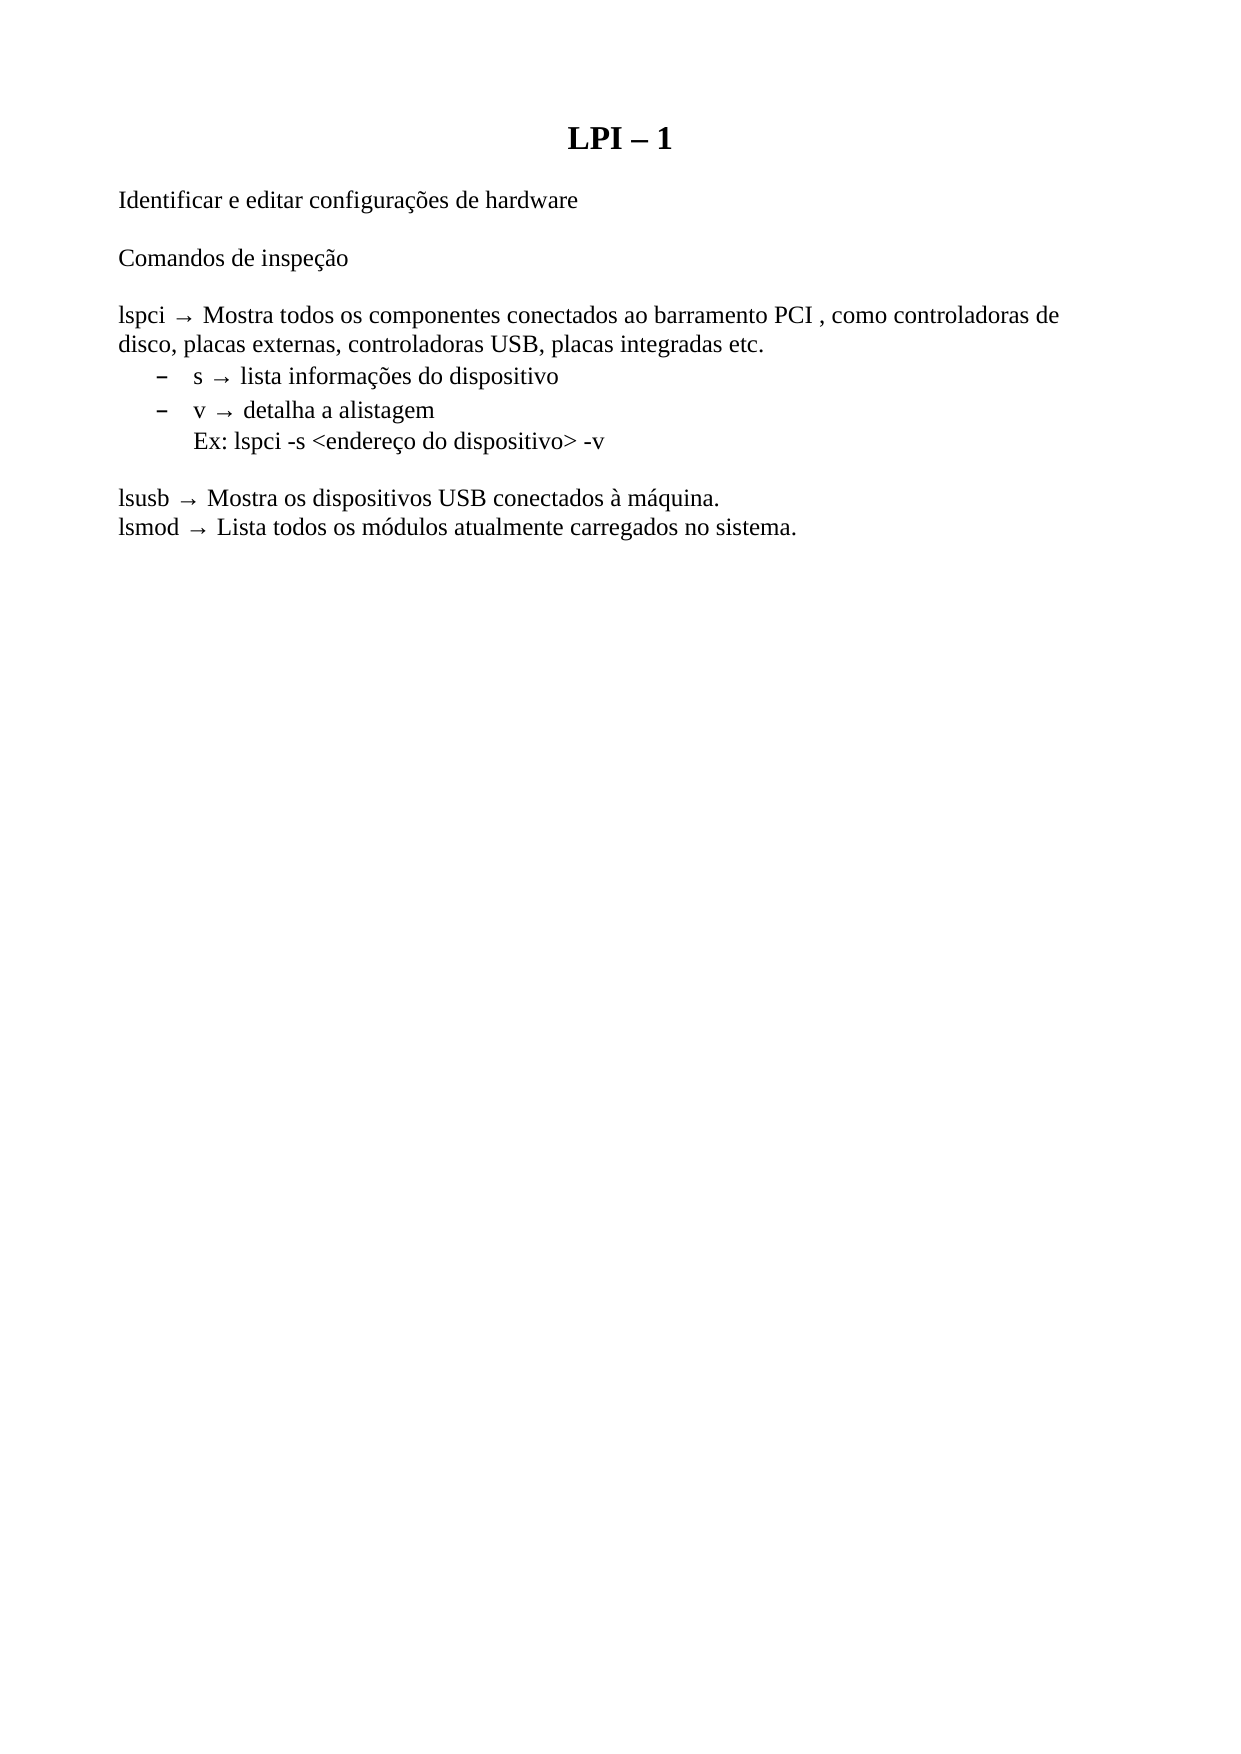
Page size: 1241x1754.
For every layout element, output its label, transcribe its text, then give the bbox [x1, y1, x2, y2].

text lspci → Mostra todos os componentes conectados ao barramento PCI , como controladoras de disco, placas externas, controladoras USB, placas integradas etc. [118, 300, 1122, 358]
text lsmod → Lista todos os módulos atualmente carregados no sistema. [118, 512, 1122, 541]
text lsusb → Mostra os dispositivos USB conectados à máquina. [118, 483, 1122, 512]
list Ex: lspci -s <endereço do dispositivo> -v [156, 426, 1122, 454]
text LPI – 1 [118, 118, 1122, 156]
text Identificar e editar configurações de hardware [118, 185, 1122, 214]
list v → detalha a alistagem [156, 392, 1122, 426]
list s → lista informações do dispositivo [156, 358, 1122, 392]
text Comandos de inspeção [118, 243, 1122, 271]
